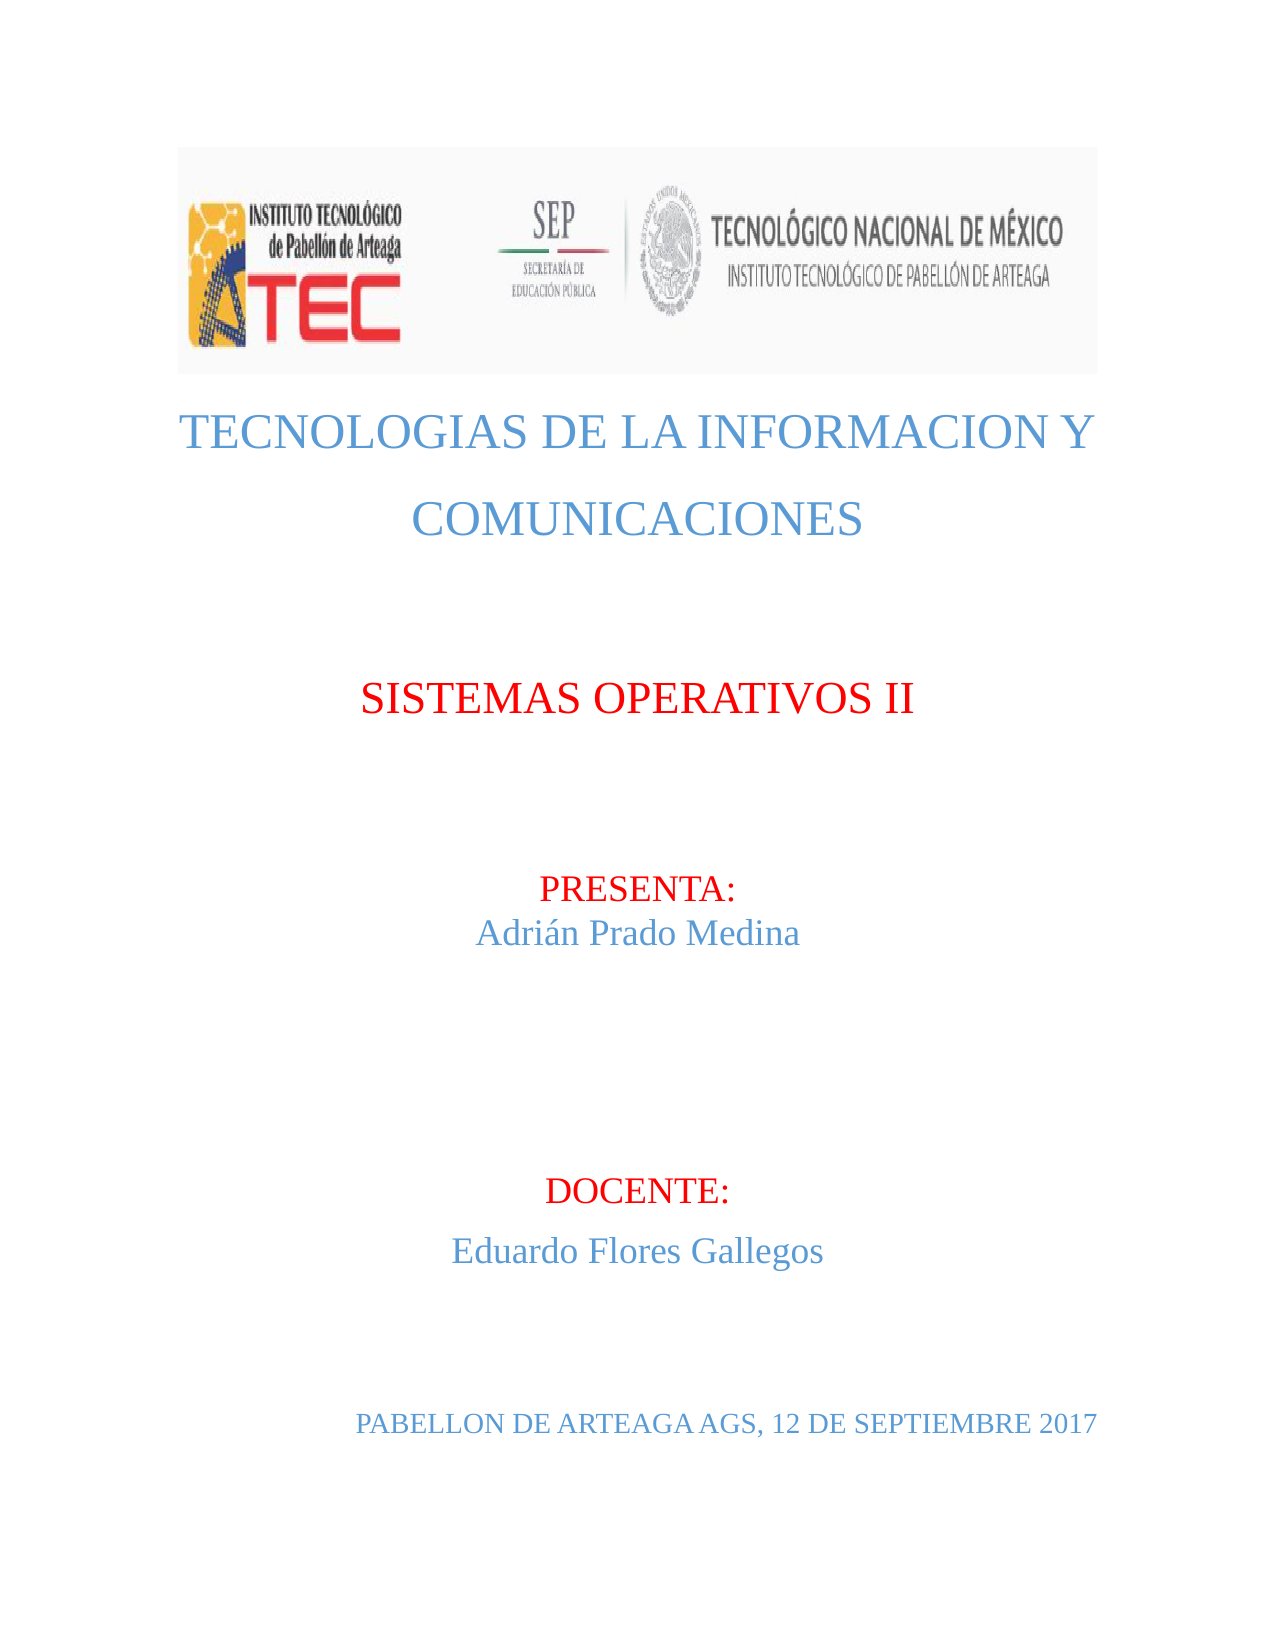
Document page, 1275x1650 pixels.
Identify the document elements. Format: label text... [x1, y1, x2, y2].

text Adrián Prado Medina [177, 910, 1098, 953]
text SISTEMAS OPERATIVOS II [177, 670, 1098, 723]
text Eduardo Flores Gallegos [177, 1212, 1098, 1272]
text DOCENTE: [177, 1169, 1098, 1212]
text PRESENTA: [177, 867, 1098, 910]
text TECNOLOGIAS DE LA INFORMACION Y COMUNICACIONES [177, 374, 1098, 546]
picture [177, 147, 1098, 374]
text PABELLON DE ARTEAGA AGS, 12 DE SEPTIEMBRE 2017 [177, 1406, 1098, 1439]
